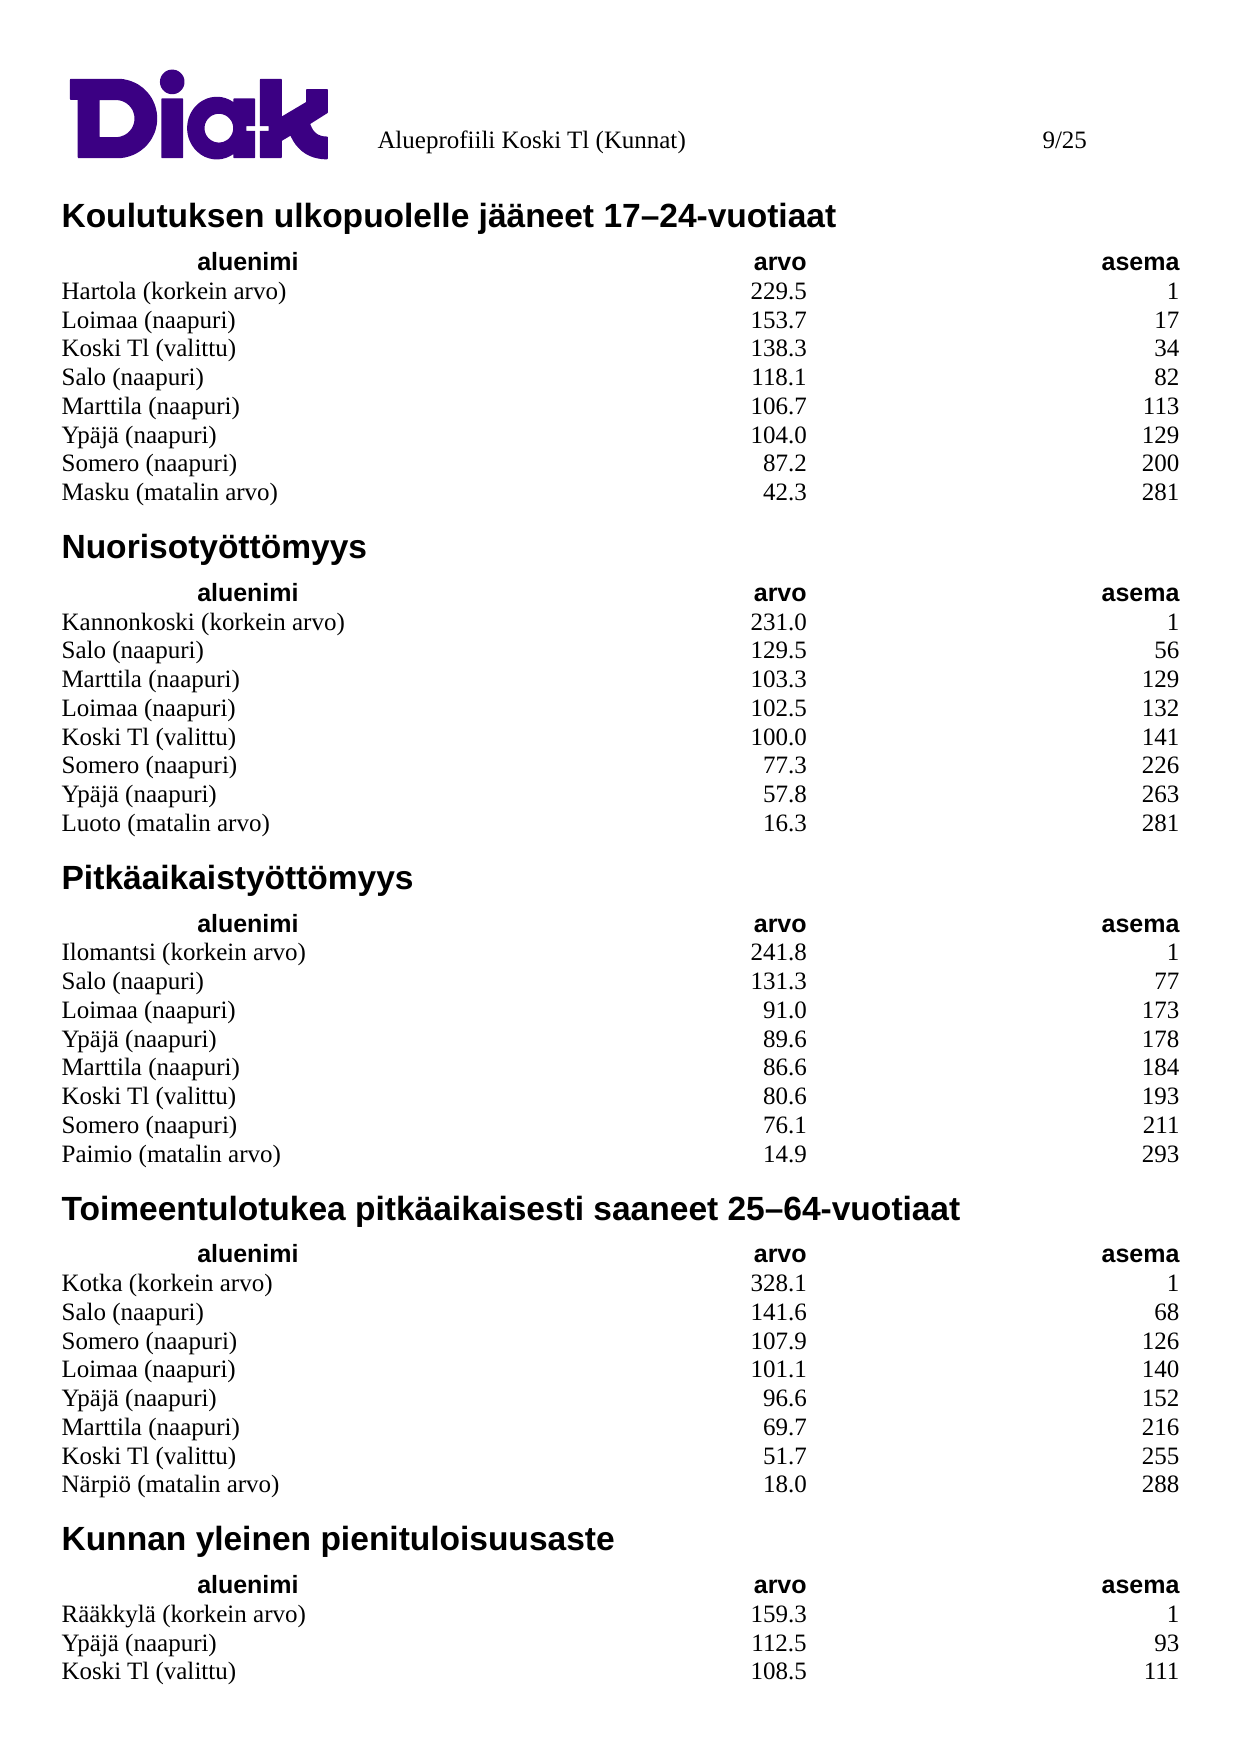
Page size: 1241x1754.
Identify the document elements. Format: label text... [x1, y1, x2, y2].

table_cell 129 [806, 420, 1179, 448]
table_cell 159.3 [434, 1599, 806, 1628]
table_cell 132 [806, 693, 1179, 722]
table_cell 93 [806, 1628, 1179, 1656]
table_cell 51.7 [434, 1441, 806, 1469]
table_cell 104.0 [434, 420, 806, 448]
table_cell Luoto (matalin arvo) [61, 808, 434, 837]
table_cell Marttila (naapuri) [61, 664, 434, 693]
table_cell Marttila (naapuri) [61, 1053, 434, 1081]
table_cell 1 [806, 938, 1179, 966]
table_cell 57.8 [434, 779, 806, 808]
table_cell 77.3 [434, 751, 806, 779]
table_cell 96.6 [434, 1383, 806, 1412]
table_cell 293 [806, 1139, 1179, 1167]
table_header arvo [434, 909, 806, 937]
table_cell Somero (naapuri) [61, 751, 434, 779]
table_cell Loimaa (naapuri) [61, 693, 434, 722]
table_cell 263 [806, 779, 1179, 808]
table_cell 1 [806, 1599, 1179, 1628]
table_header arvo [434, 247, 806, 276]
table_cell 328.1 [434, 1268, 806, 1297]
table_cell 255 [806, 1441, 1179, 1469]
table_cell 102.5 [434, 693, 806, 722]
table_cell Salo (naapuri) [61, 362, 434, 391]
table_cell 91.0 [434, 995, 806, 1024]
table_cell 184 [806, 1053, 1179, 1081]
table_cell 138.3 [434, 334, 806, 362]
table_cell 216 [806, 1412, 1179, 1441]
table_header arvo [434, 1570, 806, 1599]
table_cell 77 [806, 966, 1179, 995]
table_cell 281 [806, 477, 1179, 506]
table_header arvo [434, 578, 806, 607]
table_header aluenimi [61, 909, 434, 937]
table_cell 129 [806, 664, 1179, 693]
table_cell Salo (naapuri) [61, 636, 434, 664]
table_header asema [806, 909, 1179, 937]
table_cell 226 [806, 751, 1179, 779]
table_cell Ypäjä (naapuri) [61, 420, 434, 448]
table_cell Somero (naapuri) [61, 449, 434, 477]
table_header asema [806, 1240, 1179, 1268]
table_cell 153.7 [434, 305, 806, 333]
table_cell 16.3 [434, 808, 806, 837]
table_cell 86.6 [434, 1053, 806, 1081]
table_cell 281 [806, 808, 1179, 837]
table_cell Koski Tl (valittu) [61, 334, 434, 362]
table_cell Koski Tl (valittu) [61, 722, 434, 751]
subtitle Toimeentulotukea pitkäaikaisesti saaneet 25–64-vuotiaat [61, 1188, 1179, 1227]
table_cell Ypäjä (naapuri) [61, 1024, 434, 1052]
table_cell Kotka (korkein arvo) [61, 1268, 434, 1297]
table_cell 69.7 [434, 1412, 806, 1441]
table_cell 1 [806, 1268, 1179, 1297]
table_cell 18.0 [434, 1470, 806, 1498]
table_cell 111 [806, 1656, 1179, 1685]
table_cell 100.0 [434, 722, 806, 751]
table_cell 141.6 [434, 1297, 806, 1326]
table_cell Paimio (matalin arvo) [61, 1139, 434, 1167]
table_cell Ypäjä (naapuri) [61, 1628, 434, 1656]
table_cell 34 [806, 334, 1179, 362]
table_cell 1 [806, 276, 1179, 305]
table_header aluenimi [61, 247, 434, 276]
table_cell 241.8 [434, 938, 806, 966]
table_cell 140 [806, 1355, 1179, 1383]
table_header arvo [434, 1240, 806, 1268]
table_cell 231.0 [434, 607, 806, 636]
table_cell 107.9 [434, 1326, 806, 1354]
table_cell 131.3 [434, 966, 806, 995]
subtitle Nuorisotyöttömyys [61, 527, 1179, 566]
table_header aluenimi [61, 1240, 434, 1268]
table_cell Hartola (korkein arvo) [61, 276, 434, 305]
table_cell Kannonkoski (korkein arvo) [61, 607, 434, 636]
table_header asema [806, 1570, 1179, 1599]
table_cell 68 [806, 1297, 1179, 1326]
table_header aluenimi [61, 578, 434, 607]
table_cell 101.1 [434, 1355, 806, 1383]
table_cell 76.1 [434, 1110, 806, 1139]
table_cell Masku (matalin arvo) [61, 477, 434, 506]
table_cell 14.9 [434, 1139, 806, 1167]
table_cell 106.7 [434, 391, 806, 420]
table_cell Loimaa (naapuri) [61, 1355, 434, 1383]
table_cell 229.5 [434, 276, 806, 305]
table_cell 152 [806, 1383, 1179, 1412]
table_cell 112.5 [434, 1628, 806, 1656]
table_cell 1 [806, 607, 1179, 636]
table_cell Loimaa (naapuri) [61, 305, 434, 333]
table_header asema [806, 247, 1179, 276]
table_cell Marttila (naapuri) [61, 1412, 434, 1441]
table_cell 178 [806, 1024, 1179, 1052]
table_cell Koski Tl (valittu) [61, 1441, 434, 1469]
table_cell Marttila (naapuri) [61, 391, 434, 420]
table_header aluenimi [61, 1570, 434, 1599]
table_cell 118.1 [434, 362, 806, 391]
table_cell Ilomantsi (korkein arvo) [61, 938, 434, 966]
table_cell Koski Tl (valittu) [61, 1081, 434, 1110]
table_cell 113 [806, 391, 1179, 420]
subtitle Pitkäaikaistyöttömyys [61, 858, 1179, 896]
table_cell 288 [806, 1470, 1179, 1498]
table_cell 193 [806, 1081, 1179, 1110]
table_cell 141 [806, 722, 1179, 751]
table_cell 80.6 [434, 1081, 806, 1110]
table_cell 200 [806, 449, 1179, 477]
table_header asema [806, 578, 1179, 607]
table_cell 87.2 [434, 449, 806, 477]
table_cell Salo (naapuri) [61, 1297, 434, 1326]
table_cell 126 [806, 1326, 1179, 1354]
table_cell 129.5 [434, 636, 806, 664]
table_cell 173 [806, 995, 1179, 1024]
table_cell 108.5 [434, 1656, 806, 1685]
table_cell Somero (naapuri) [61, 1326, 434, 1354]
table_cell 103.3 [434, 664, 806, 693]
table_cell 89.6 [434, 1024, 806, 1052]
table_cell Koski Tl (valittu) [61, 1656, 434, 1685]
table_cell 17 [806, 305, 1179, 333]
table_cell Rääkkylä (korkein arvo) [61, 1599, 434, 1628]
table_cell 211 [806, 1110, 1179, 1139]
table_cell Ypäjä (naapuri) [61, 1383, 434, 1412]
table_cell Närpiö (matalin arvo) [61, 1470, 434, 1498]
table_cell Somero (naapuri) [61, 1110, 434, 1139]
table_cell 82 [806, 362, 1179, 391]
subtitle Kunnan yleinen pienituloisuusaste [61, 1519, 1179, 1558]
subtitle Koulutuksen ulkopuolelle jääneet 17–24-vuotiaat [61, 196, 1179, 235]
table_cell 42.3 [434, 477, 806, 506]
table_cell Ypäjä (naapuri) [61, 779, 434, 808]
table_cell Loimaa (naapuri) [61, 995, 434, 1024]
table_cell 56 [806, 636, 1179, 664]
table_cell Salo (naapuri) [61, 966, 434, 995]
